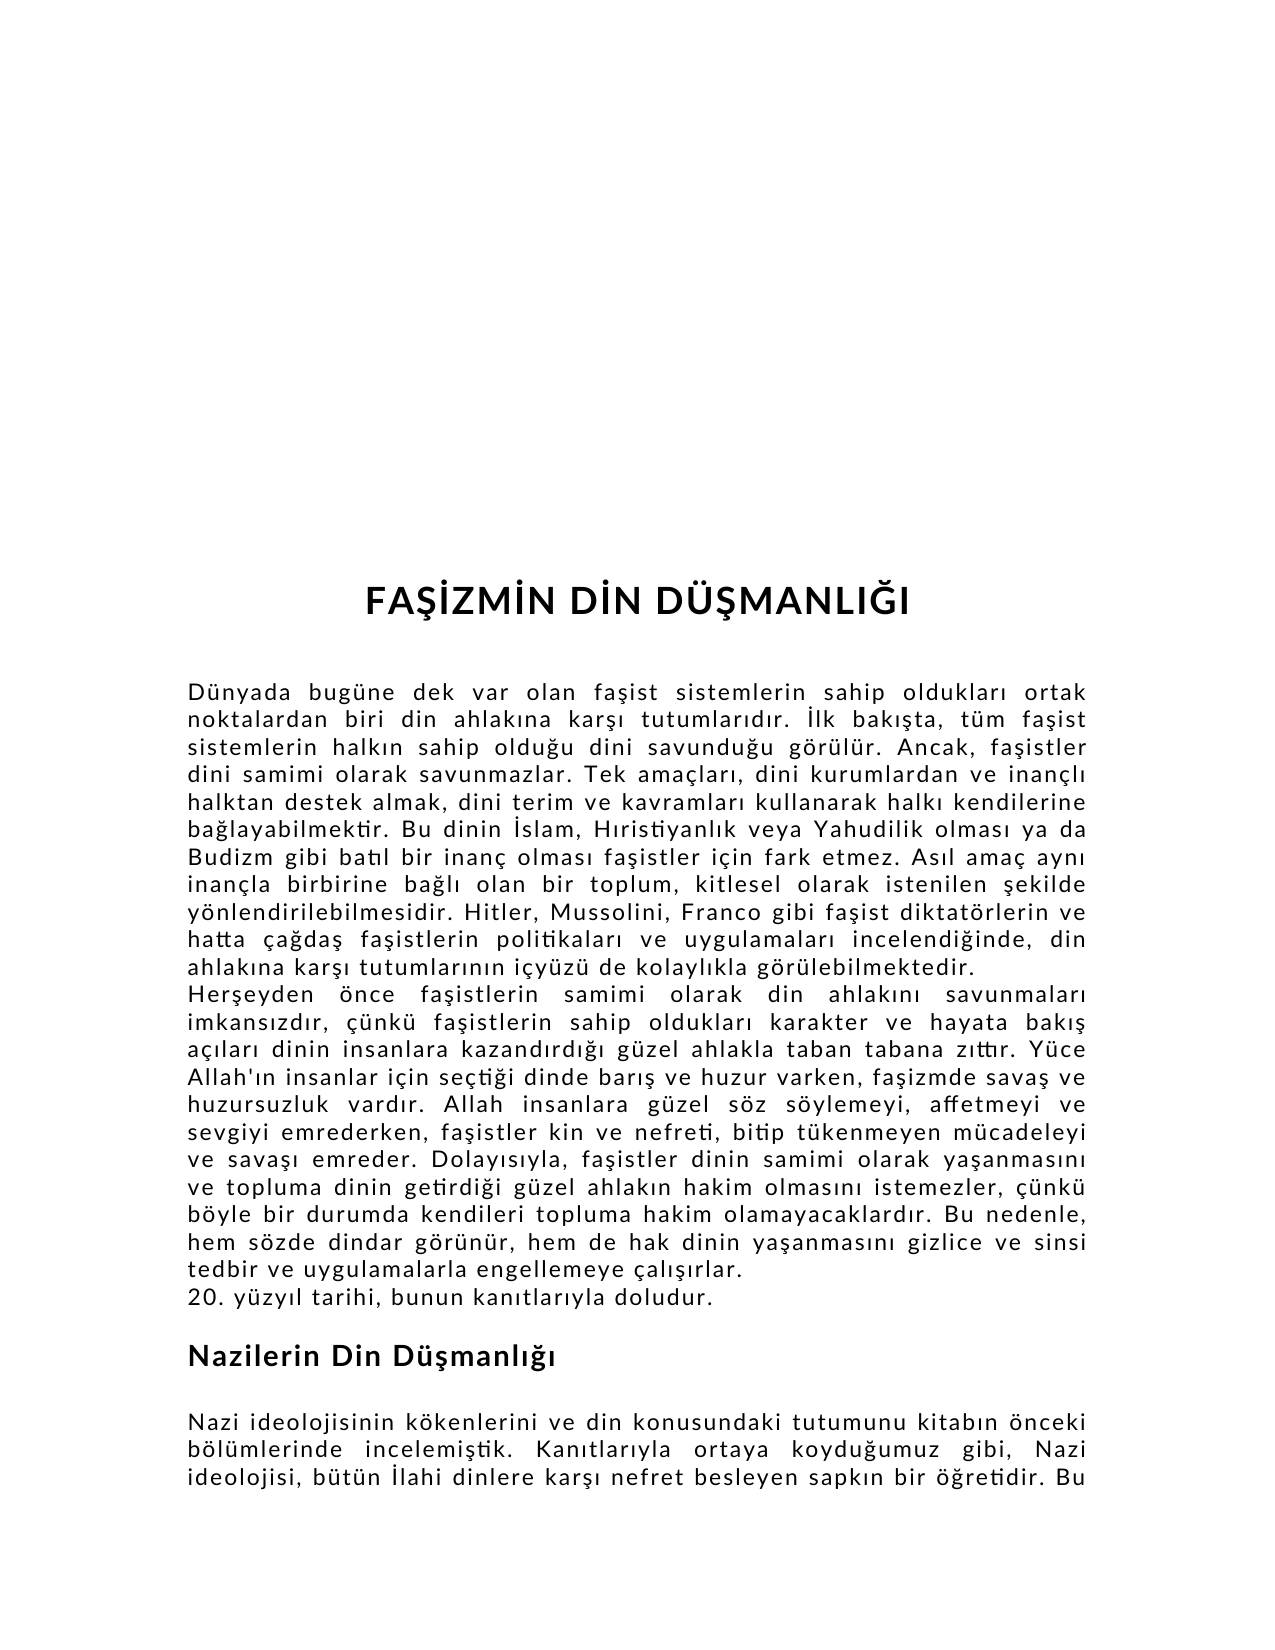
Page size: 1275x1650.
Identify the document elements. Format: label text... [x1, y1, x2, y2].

text 20. yüzyıl tarihi, bunun kanıtlarıyla doludur. [187, 1282, 1087, 1310]
text Nazi ideolojisinin kökenlerini ve din konusundaki tutumunu kitabın önceki bölümlerinde incelemiştik. Kanıtlarıyla ortaya koyduğumuz gibi, Nazi ideolojisi, bütün İlahi dinlere karşı nefret besleyen sapkın bir öğretidir. Bu [187, 1407, 1087, 1490]
text Nazilerin Din Düşmanlığı [187, 1337, 1087, 1372]
text Dünyada bugüne dek var olan faşist sistemlerin sahip oldukları ortak noktalardan biri din ahlakına karşı tutumlarıdır. İlk bakışta, tüm faşist sistemlerin halkın sahip olduğu dini savunduğu görülür. Ancak, faşistler dini samimi olarak savunmazlar. Tek amaçları, dini kurumlardan ve inançlı halktan destek almak, dini terim ve kavramları kullanarak halkı kendilerine bağlayabilmektir. Bu dinin İslam, Hıristiyanlık veya Yahudilik olması ya da Budizm gibi batıl bir inanç olması faşistler için fark etmez. Asıl amaç aynı inançla birbirine bağlı olan bir toplum, kitlesel olarak istenilen şekilde yönlendirilebilmesidir. Hitler, Mussolini, Franco gibi faşist diktatörlerin ve hatta çağdaş faşistlerin politikaları ve uygulamaları incelendiğinde, din ahlakına karşı tutumlarının içyüzü de kolaylıkla görülebilmektedir. [187, 677, 1087, 980]
subtitle FAŞİZMİN DİN DÜŞMANLIĞI [187, 577, 1087, 622]
text Herşeyden önce faşistlerin samimi olarak din ahlakını savunmaları imkansızdır, çünkü faşistlerin sahip oldukları karakter ve hayata bakış açıları dinin insanlara kazandırdığı güzel ahlakla taban tabana zıttır. Yüce Allah'ın insanlar için seçtiği dinde barış ve huzur varken, faşizmde savaş ve huzursuzluk vardır. Allah insanlara güzel söz söylemeyi, affetmeyi ve sevgiyi emrederken, faşistler kin ve nefreti, bitip tükenmeyen mücadeleyi ve savaşı emreder. Dolayısıyla, faşistler dinin samimi olarak yaşanmasını ve topluma dinin getirdiği güzel ahlakın hakim olmasını istemezler, çünkü böyle bir durumda kendileri topluma hakim olamayacaklardır. Bu nedenle, hem sözde dindar görünür, hem de hak dinin yaşanmasını gizlice ve sinsi tedbir ve uygulamalarla engellemeye çalışırlar. [187, 980, 1087, 1282]
